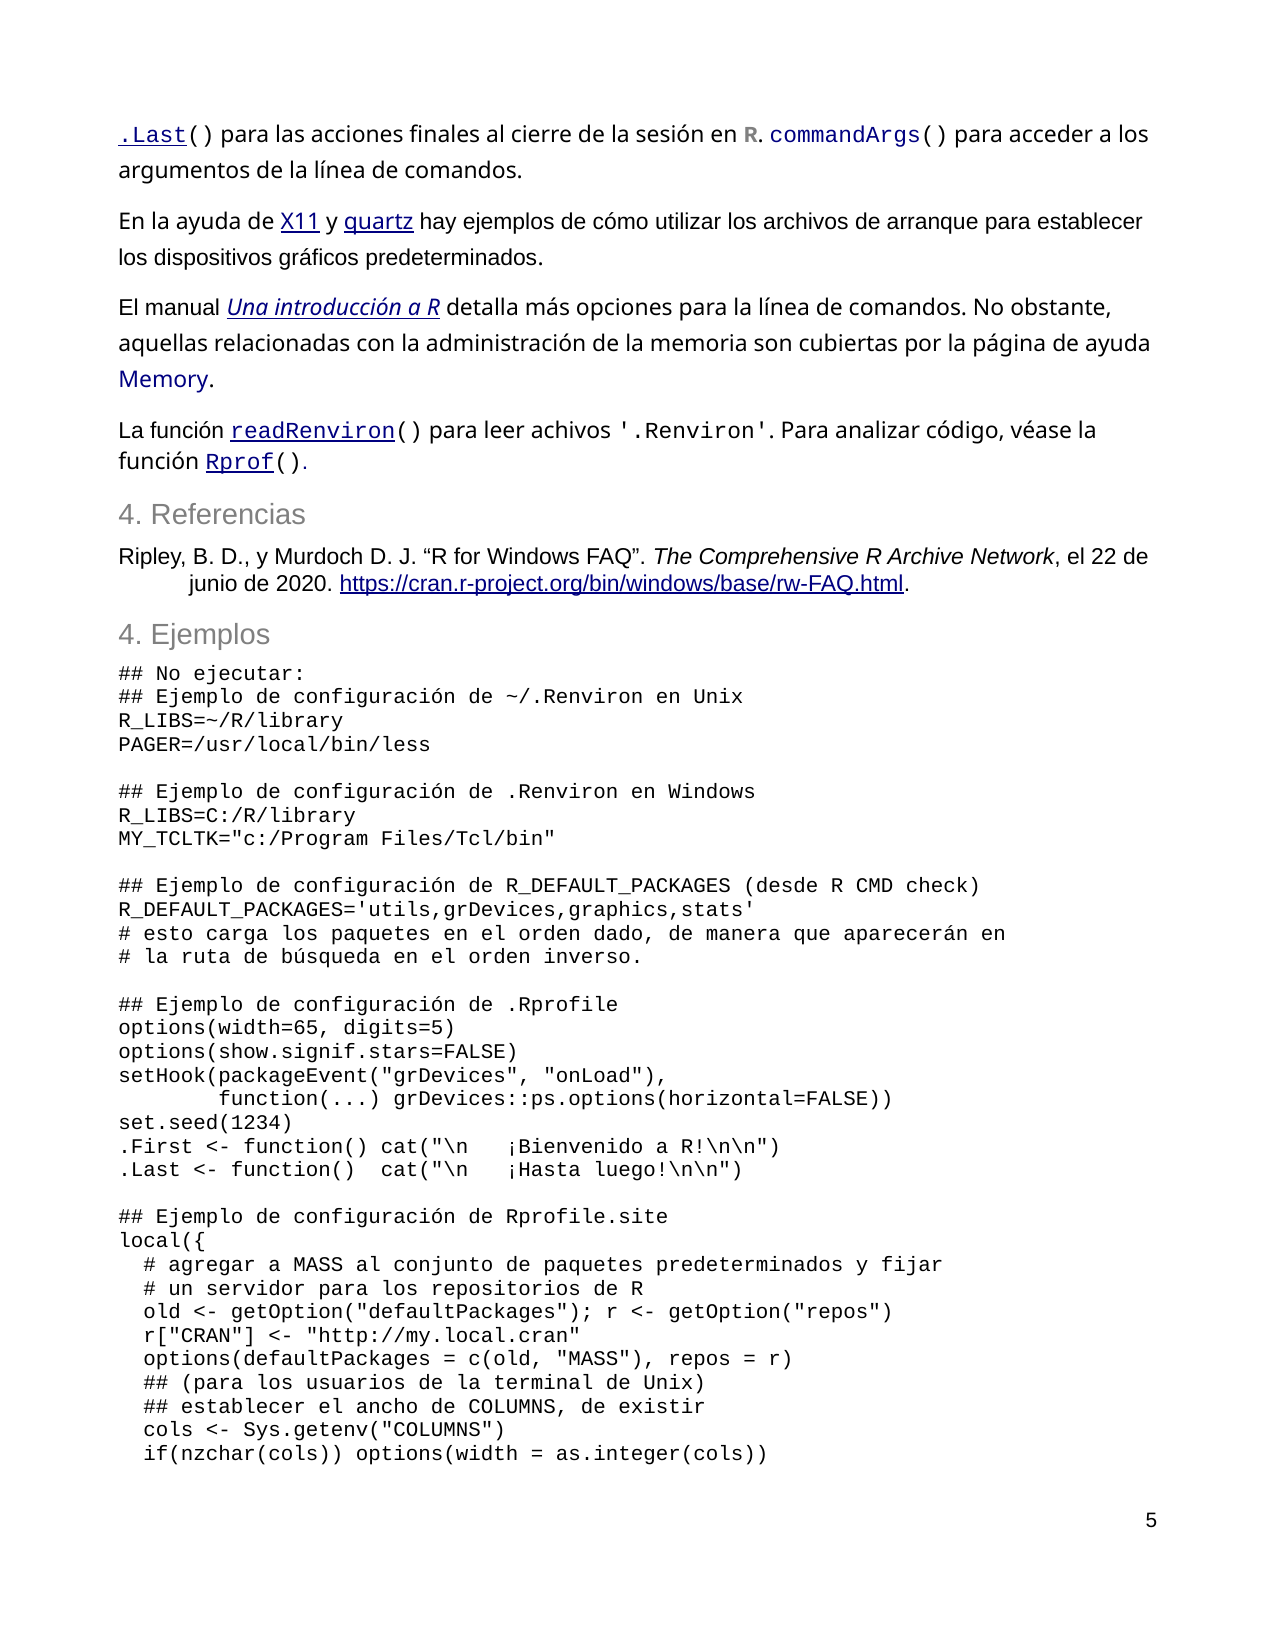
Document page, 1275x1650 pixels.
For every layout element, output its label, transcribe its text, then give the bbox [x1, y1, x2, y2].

text R_DEFAULT_PACKAGES='utils,grDevices,graphics,stats' [118, 899, 1157, 923]
text ## establecer el ancho de COLUMNS, de existir [118, 1396, 1157, 1419]
text La función readRenviron() para leer achivos '.Renviron'. Para analizar código, véase la función Rprof(). [118, 413, 1157, 476]
text if(nzchar(cols)) options(width = as.integer(cols)) [118, 1443, 1157, 1467]
subtitle 4. Ejemplos [118, 617, 1157, 650]
text # la ruta de búsqueda en el orden inverso. [118, 946, 1157, 970]
text MY_TCLTK="c:/Program Files/Tcl/bin" [118, 828, 1157, 852]
text Ripley, B. D., y Murdoch D. J. “R for Windows FAQ”. The Comprehensive R Archive Network, el 22 de junio de 2020. https://cran.r-project.org/bin/windows/base/rw-FAQ.html. [118, 543, 1157, 596]
text function(...) grDevices::ps.options(horizontal=FALSE)) [118, 1088, 1157, 1112]
text R_LIBS=C:/R/library [118, 804, 1157, 828]
text ## Ejemplo de configuración de .Renviron en Windows [118, 781, 1157, 804]
text options(show.signif.stars=FALSE) [118, 1041, 1157, 1065]
text .Last() para las acciones finales al cierre de la sesión en R. commandArgs() para acceder a los argumentos de la línea de comandos. [118, 118, 1157, 185]
text cols <- Sys.getenv("COLUMNS") [118, 1419, 1157, 1443]
text ## (para los usuarios de la terminal de Unix) [118, 1372, 1157, 1396]
text options(width=65, digits=5) [118, 1017, 1157, 1041]
text .First <- function() cat("\n ¡Bienvenido a R!\n\n") [118, 1136, 1157, 1159]
text ## Ejemplo de configuración de ~/.Renviron en Unix [118, 686, 1157, 710]
text old <- getOption("defaultPackages"); r <- getOption("repos") [118, 1301, 1157, 1325]
text # esto carga los paquetes en el orden dado, de manera que aparecerán en [118, 923, 1157, 946]
text set.seed(1234) [118, 1112, 1157, 1136]
text ## Ejemplo de configuración de R_DEFAULT_PACKAGES (desde R CMD check) [118, 876, 1157, 899]
text PAGER=/usr/local/bin/less [118, 734, 1157, 757]
text r["CRAN"] <- "http://my.local.cran" [118, 1325, 1157, 1348]
text En la ayuda de X11 y quartz hay ejemplos de cómo utilizar los archivos de arranque para establecer los dispositivos gráficos predeterminados. [118, 205, 1157, 272]
text ## Ejemplo de configuración de Rprofile.site [118, 1207, 1157, 1230]
text # un servidor para los repositorios de R [118, 1277, 1157, 1301]
text options(defaultPackages = c(old, "MASS"), repos = r) [118, 1348, 1157, 1372]
text .Last <- function() cat("\n ¡Hasta luego!\n\n") [118, 1159, 1157, 1183]
text ## Ejemplo de configuración de .Rprofile [118, 994, 1157, 1017]
text El manual Una introducción a R detalla más opciones para la línea de comandos. No obstante, aquellas relacionadas con la administración de la memoria son cubiertas por la página de ayuda Memory. [118, 291, 1157, 394]
text # agregar a MASS al conjunto de paquetes predeterminados y fijar [118, 1254, 1157, 1277]
text local({ [118, 1230, 1157, 1254]
subtitle 4. Referencias [118, 497, 1157, 531]
text ## No ejecutar: [118, 663, 1157, 686]
text R_LIBS=~/R/library [118, 710, 1157, 734]
text setHook(packageEvent("grDevices", "onLoad"), [118, 1065, 1157, 1088]
